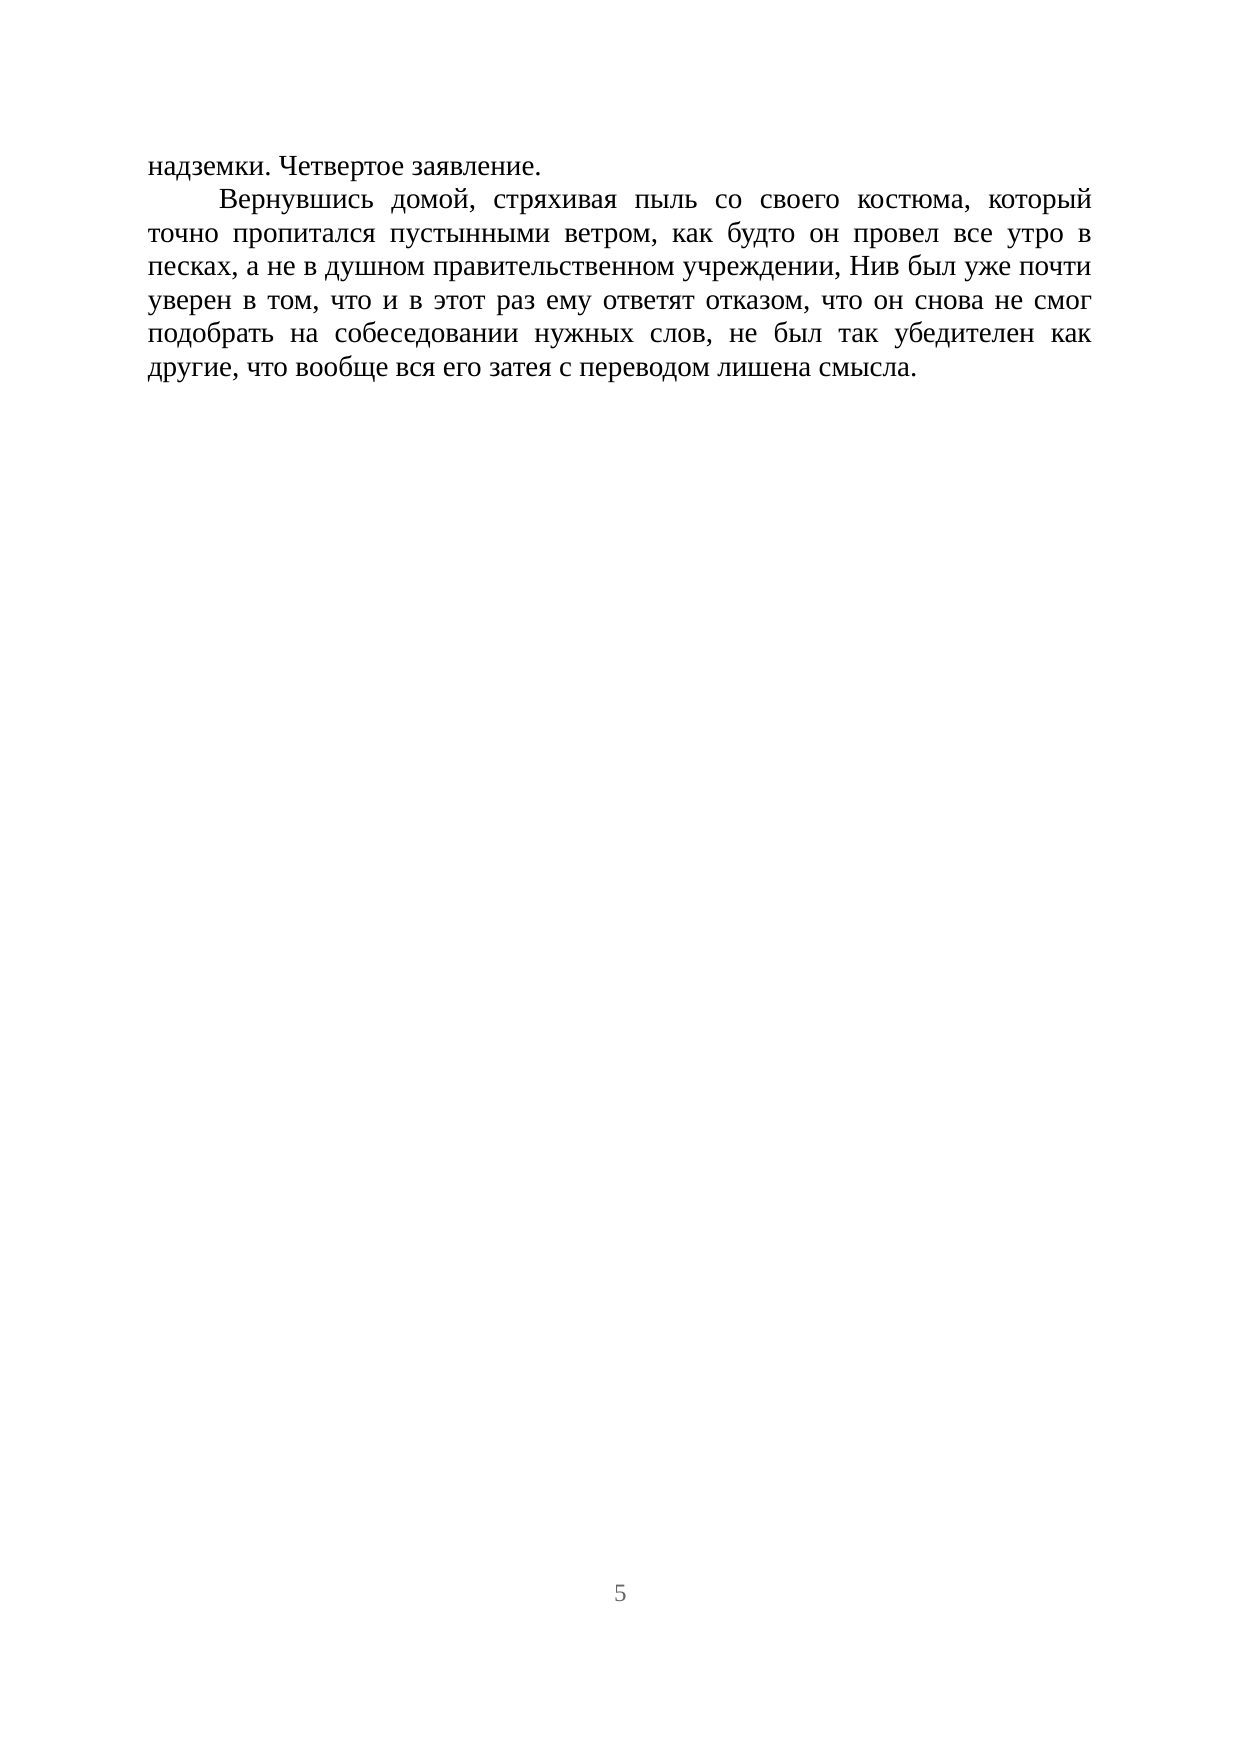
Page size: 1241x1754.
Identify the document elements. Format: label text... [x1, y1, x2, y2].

text надземки. Четвертое заявление. [148, 148, 1093, 181]
text Вернувшись домой, стряхивая пыль со своего костюма, который точно пропитался пустынными ветром, как будто он провел все утро в песках, а не в душном правительственном учреждении, Нив был уже почти уверен в том, что и в этот раз ему ответят отказом, что он снова не смог подобрать на собеседовании нужных слов, не был так убедителен как другие, что вообще вся его затея с переводом лишена смысла. [148, 181, 1093, 382]
